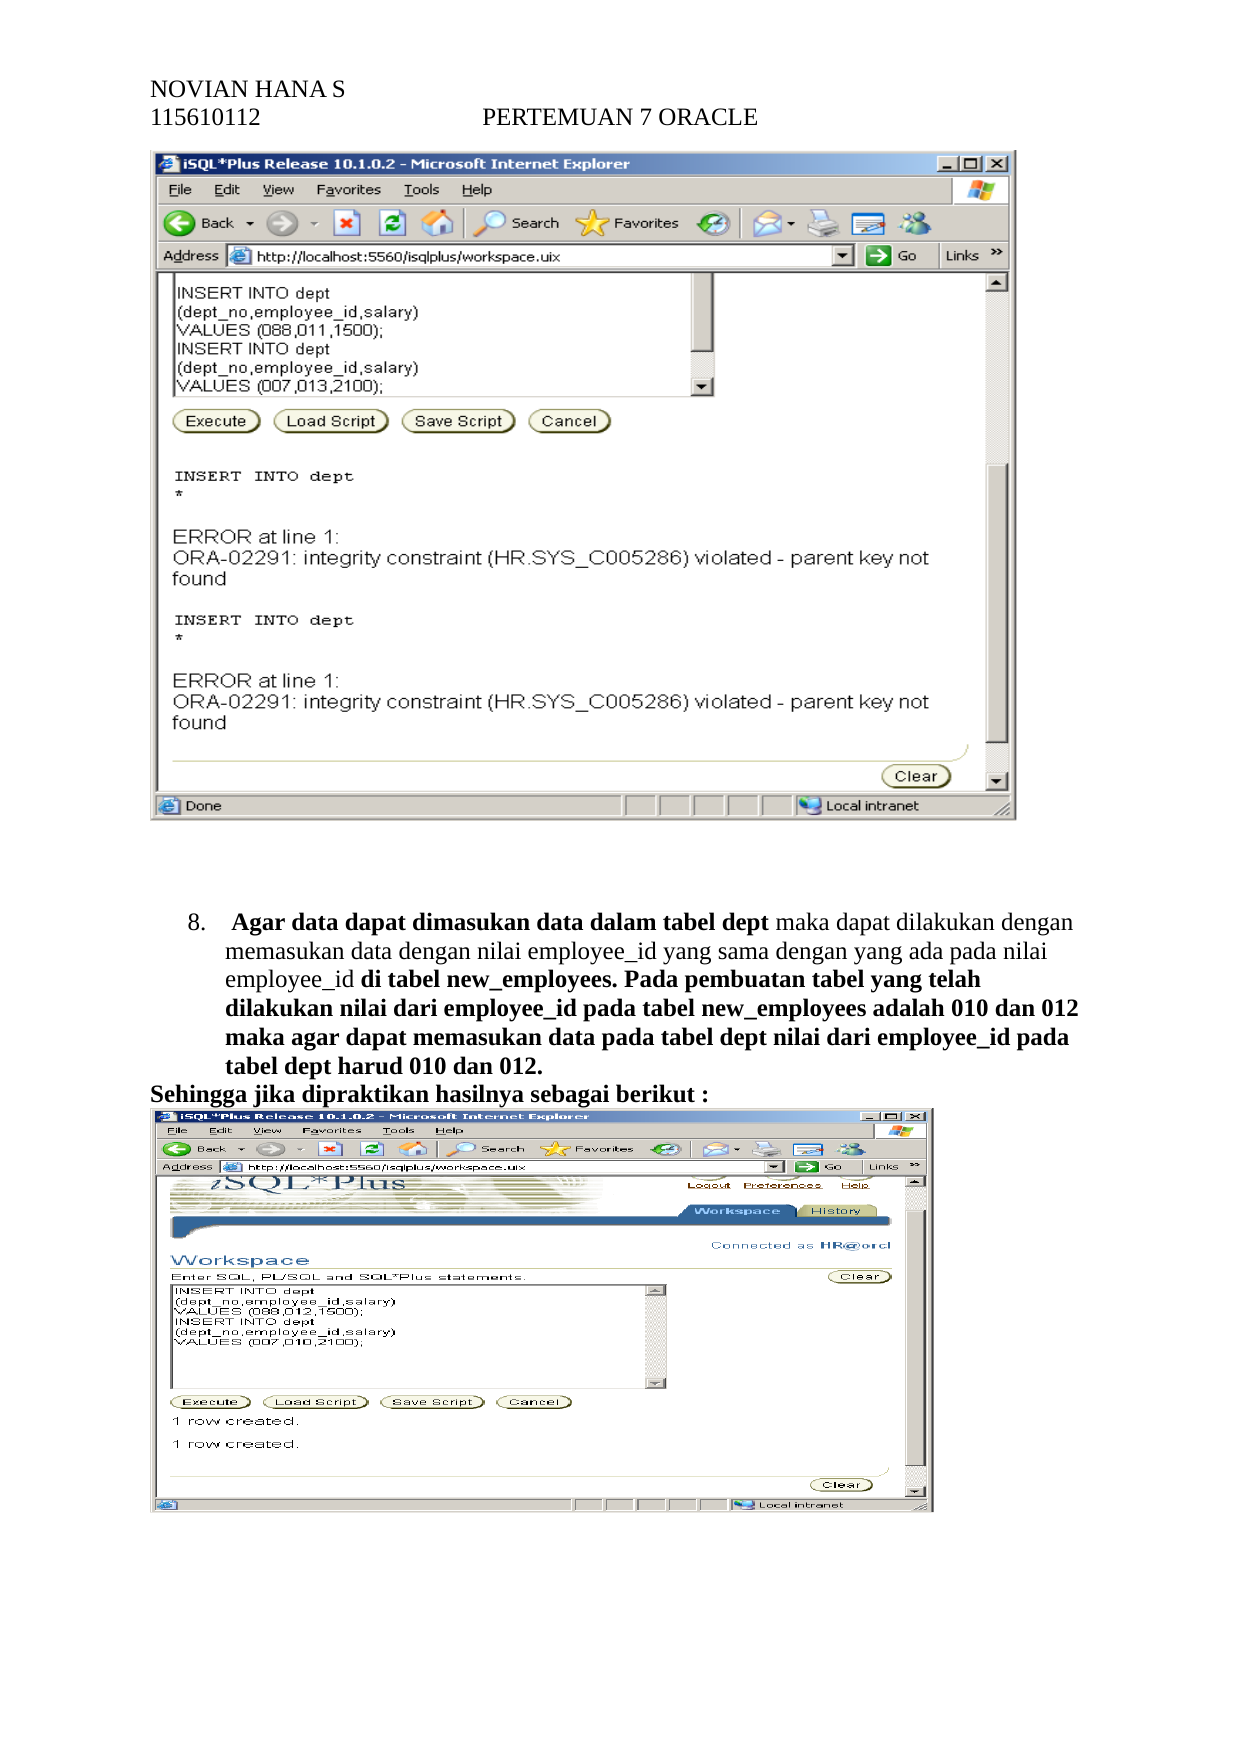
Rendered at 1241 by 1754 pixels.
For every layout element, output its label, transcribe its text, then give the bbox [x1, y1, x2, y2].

picture [150, 1108, 934, 1513]
list Agar data dapat dimasukan data dalam tabel dept maka dapat dilakukan dengan memasukan data dengan nilai employee_id yang sama dengan yang ada pada nilai employee_id di tabel new_employees. Pada pembuatan tabel yang telah dilakukan nilai dari employee_id pada tabel new_employees adalah 010 dan 012 maka agar dapat memasukan data pada tabel dept nilai dari employee_id pada tabel dept harud 010 dan 012. [187, 907, 1090, 1079]
picture [150, 150, 1017, 821]
text Sehingga jika dipraktikan hasilnya sebagai berikut : [150, 1079, 1090, 1108]
